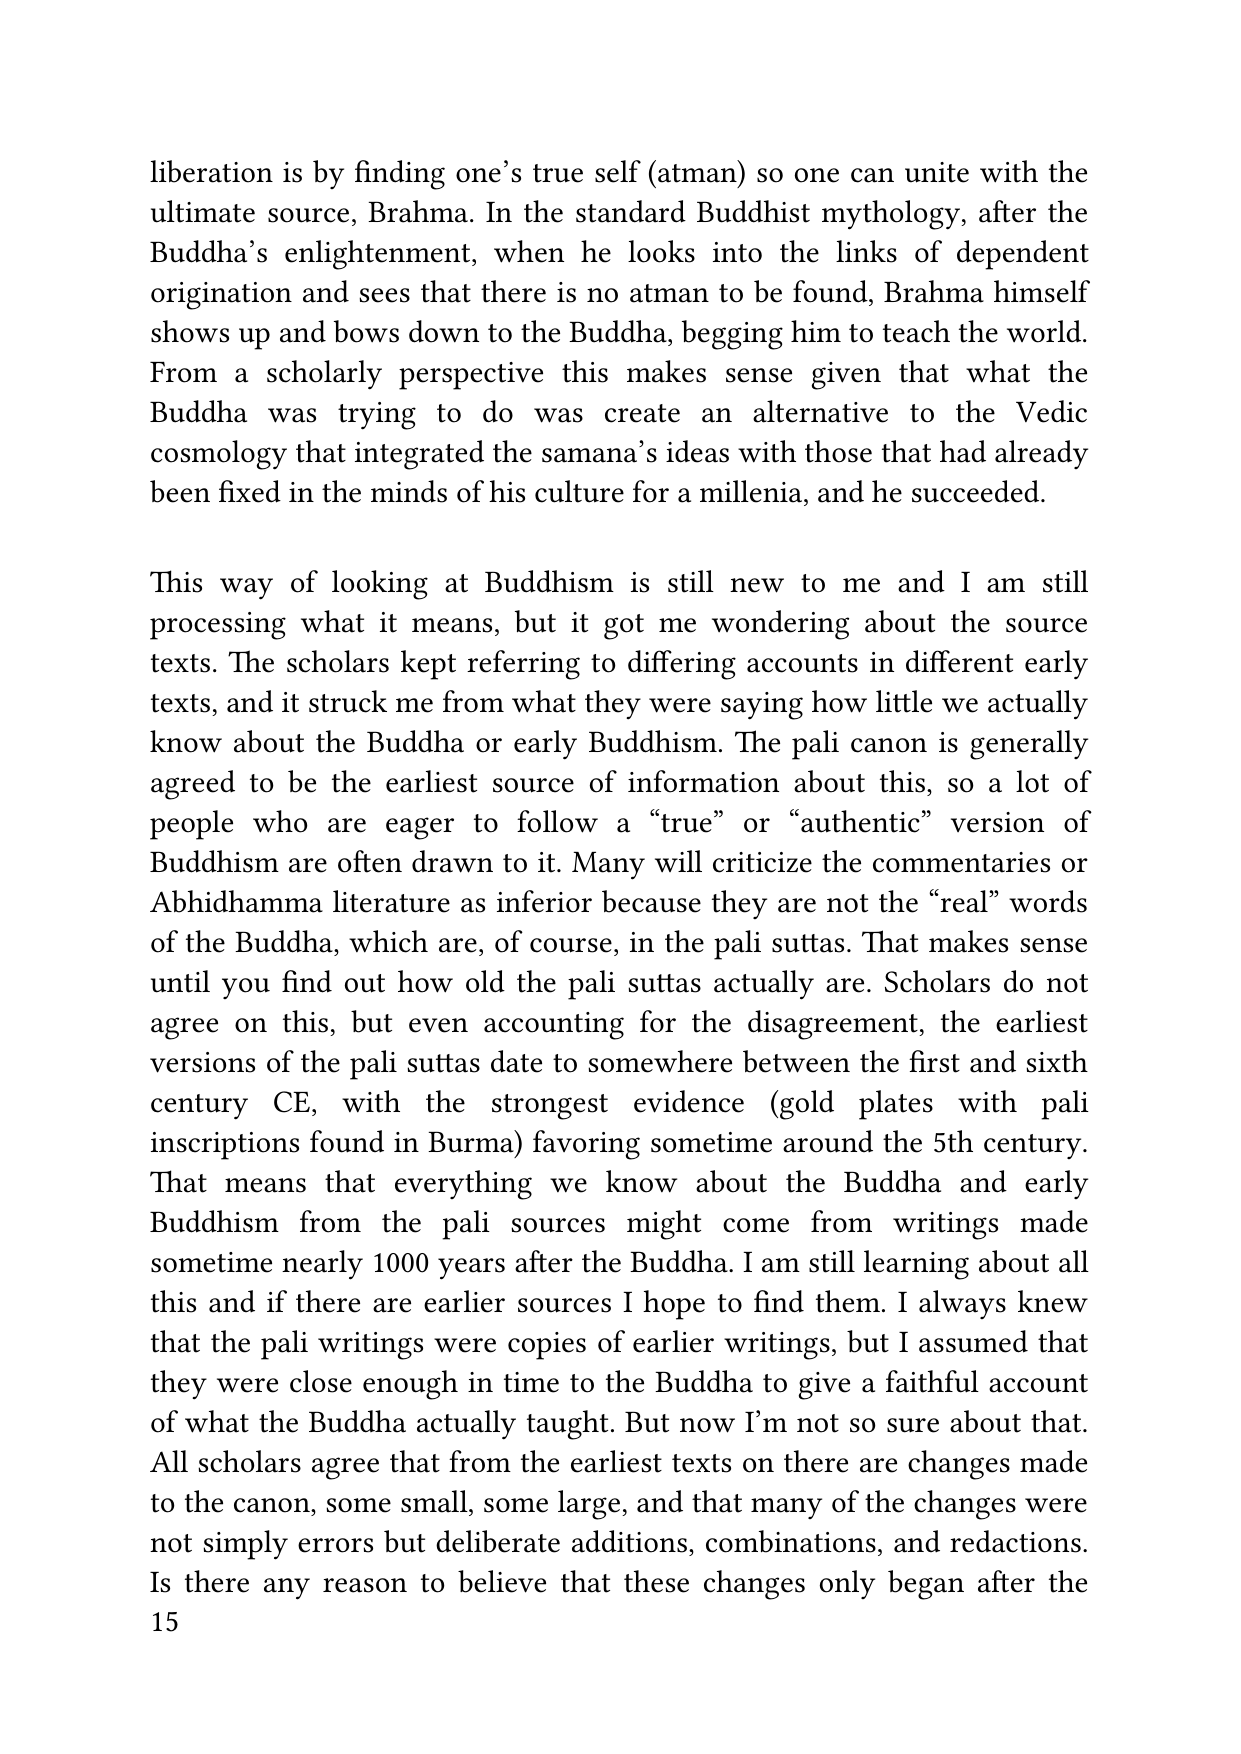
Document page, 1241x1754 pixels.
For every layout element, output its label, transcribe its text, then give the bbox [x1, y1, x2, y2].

text This way of looking at Buddhism is still new to me and I am still processing what it means, but it got me wondering about the source texts. The scholars kept referring to differing accounts in different early texts, and it struck me from what they were saying how little we actually know about the Buddha or early Buddhism. The pali canon is generally agreed to be the earliest source of information about this, so a lot of people who are eager to follow a “true” or “authentic” version of Buddhism are often drawn to it. Many will criticize the commentaries or Abhidhamma literature as inferior because they are not the “real” words of the Buddha, which are, of course, in the pali suttas. That makes sense until you find out how old the pali suttas actually are. Scholars do not agree on this, but even accounting for the disagreement, the earliest versions of the pali suttas date to somewhere between the first and sixth century CE, with the strongest evidence (gold plates with pali inscriptions found in Burma) favoring sometime around the 5th century. That means that everything we know about the Buddha and early Buddhism from the pali sources might come from writings made sometime nearly 1000 years after the Buddha. I am still learning about all this and if there are earlier sources I hope to find them. I always knew that the pali writings were copies of earlier writings, but I assumed that they were close enough in time to the Buddha to give a faithful account of what the Buddha actually taught. But now I’m not so sure about that. All scholars agree that from the earliest texts on there are changes made to the canon, some small, some large, and that many of the changes were not simply errors but deliberate additions, combinations, and redactions. Is there any reason to believe that these changes only began after the [150, 560, 1090, 1600]
text liberation is by finding one’s true self (atman) so one can unite with the ultimate source, Brahma. In the standard Buddhist mythology, after the Buddha’s enlightenment, when he looks into the links of dependent origination and sees that there is no atman to be found, Brahma himself shows up and bows down to the Buddha, begging him to teach the world. From a scholarly perspective this makes sense given that what the Buddha was trying to do was create an alternative to the Vedic cosmology that integrated the samana’s ideas with those that had already been fixed in the minds of his culture for a millenia, and he succeeded. [150, 150, 1090, 510]
